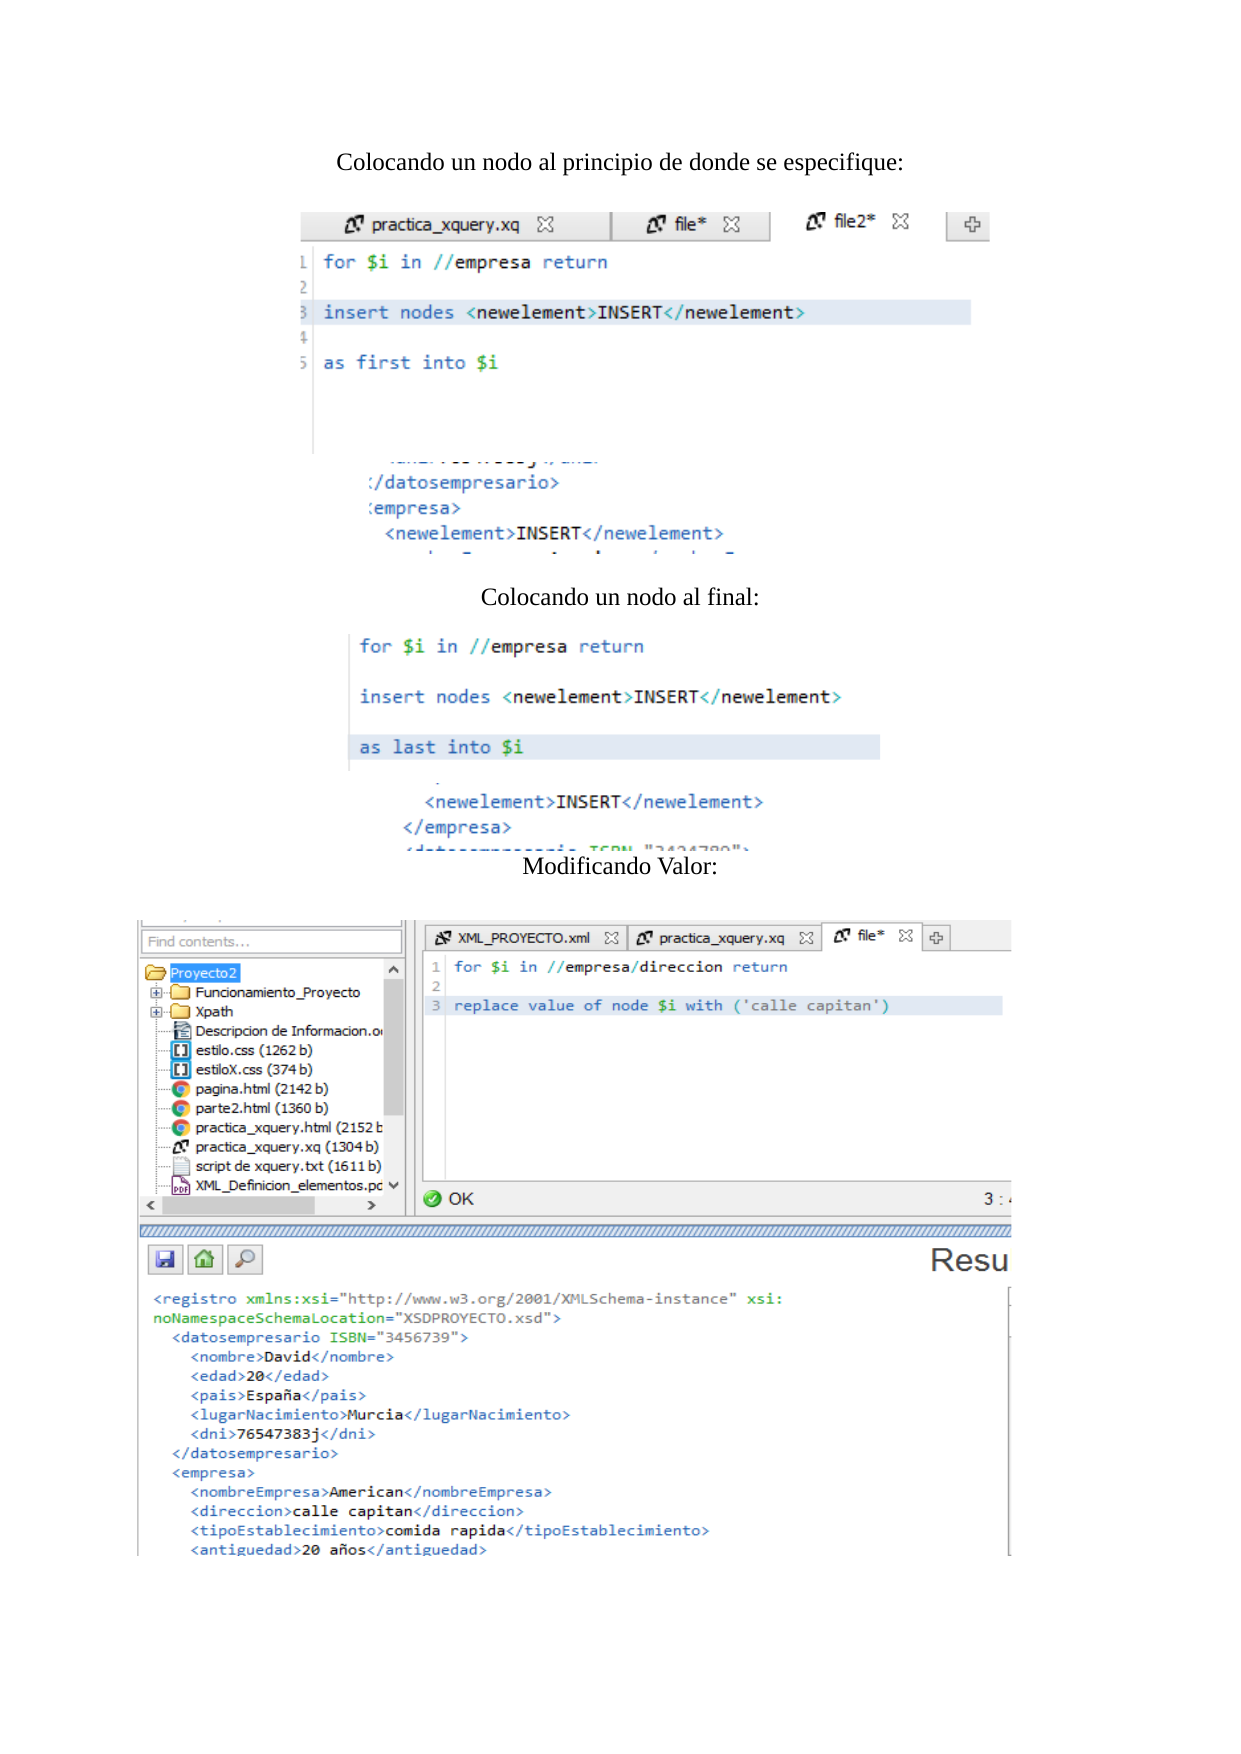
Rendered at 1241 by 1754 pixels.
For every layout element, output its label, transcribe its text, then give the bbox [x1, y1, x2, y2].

picture [136, 920, 1012, 1556]
text Colocando un nodo al final: [118, 582, 1122, 611]
picture [398, 783, 842, 851]
text Modificando Valor: [118, 611, 1122, 880]
picture [369, 462, 768, 554]
picture [300, 212, 990, 454]
picture [347, 634, 881, 771]
text Colocando un nodo al principio de donde se especifique: [118, 147, 1122, 176]
